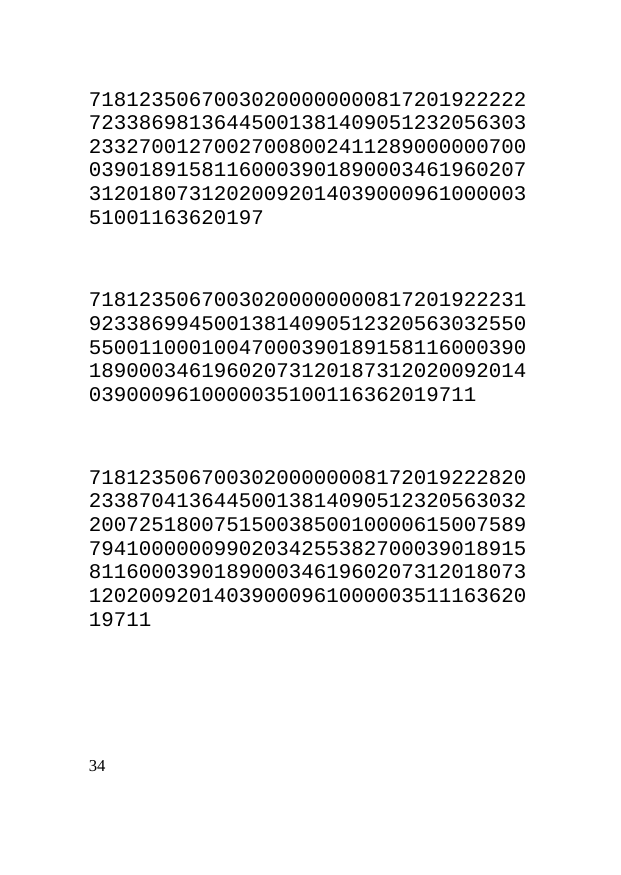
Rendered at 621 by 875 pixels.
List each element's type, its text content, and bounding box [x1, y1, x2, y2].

text 71812350670030200000008172019222820233870413644500138140905123205630322007251800751500385001000061500758979410000009902034255382700039018915811600039018900034619602073120180731202009201403900096100000351116362019711 [88, 467, 532, 632]
text 718123506700302000000008172019222319233869945001381409051232056303255055001100010047000390189158116000390189000346196020731201873120200920140390009610000035100116362019711 [88, 289, 532, 408]
text 718123506700302000000008172019222227233869813644500138140905123205630323327001270027008002411289000000700039018915811600039018900034619602073120180731202009201403900096100000351001163620197 [88, 88, 532, 230]
